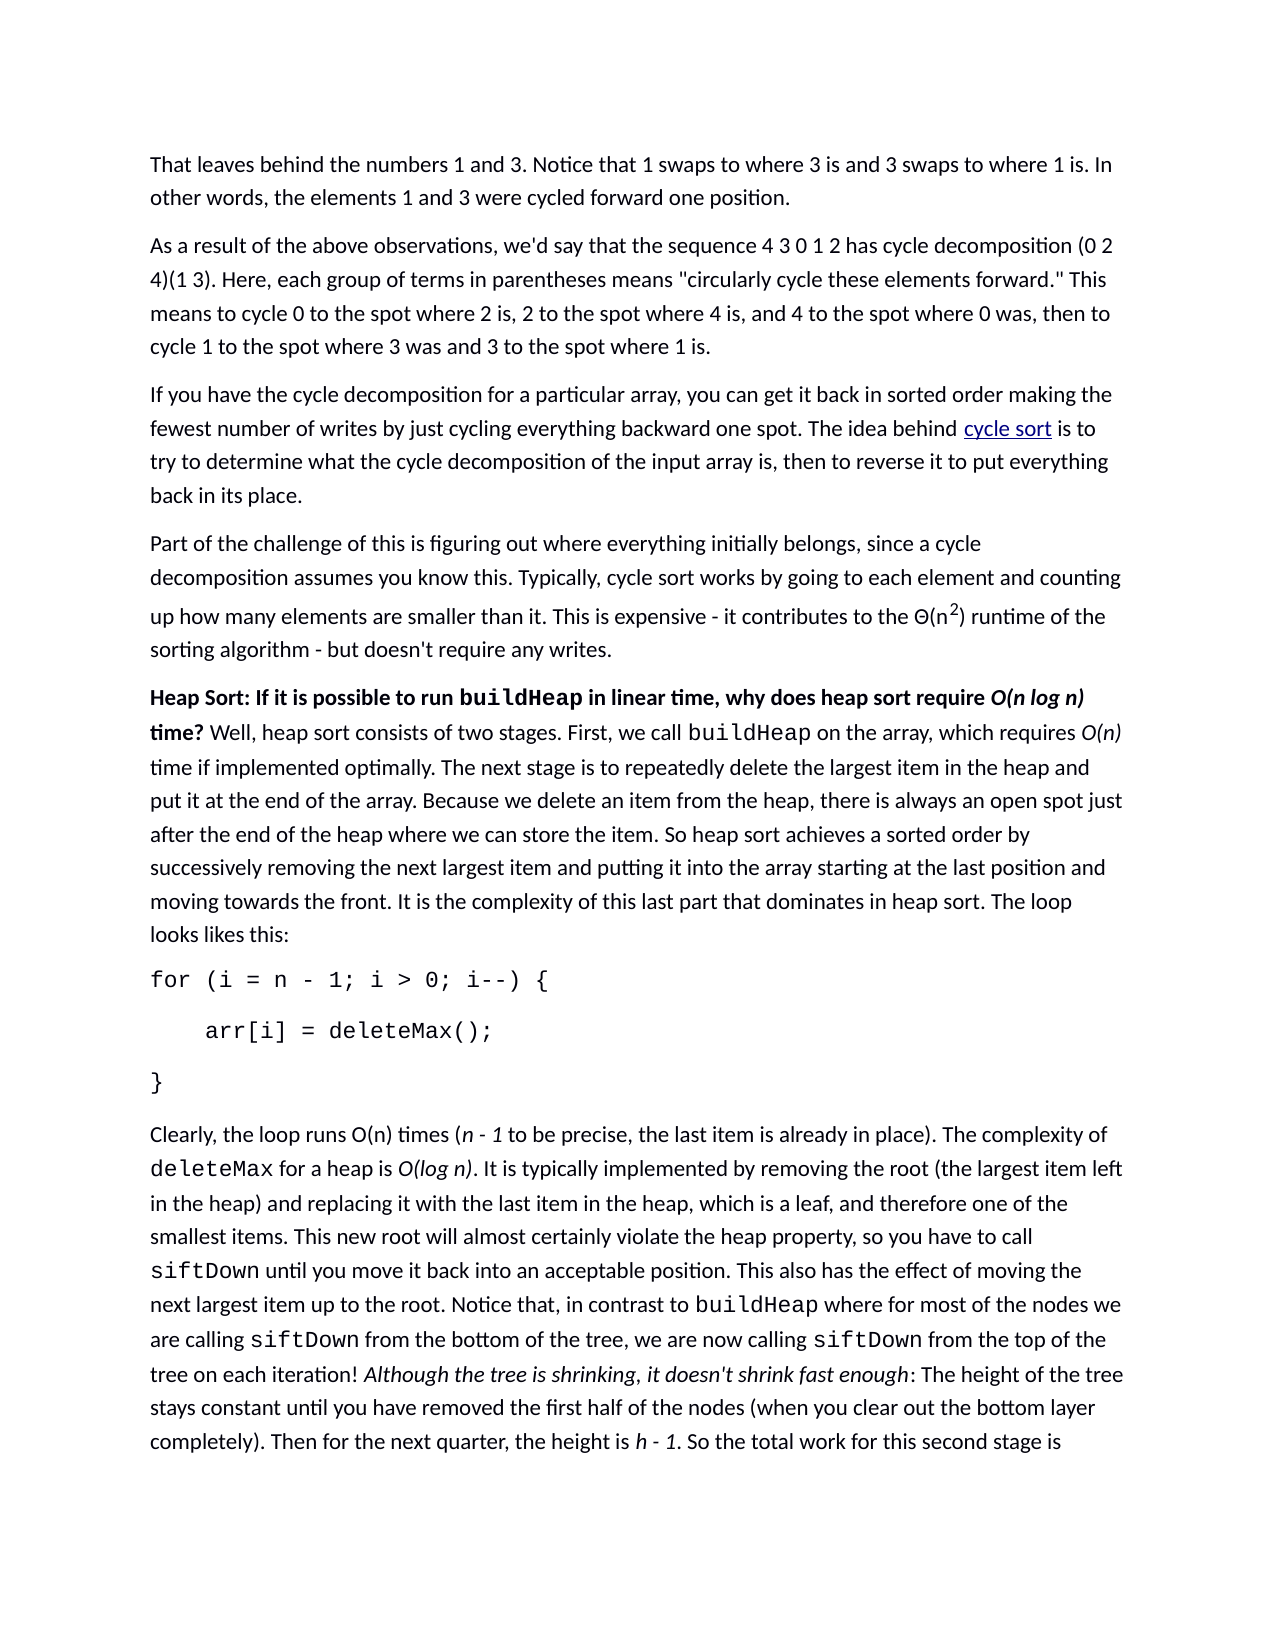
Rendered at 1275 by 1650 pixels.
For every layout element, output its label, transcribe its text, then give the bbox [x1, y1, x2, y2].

text arr[i] = deleteMax(); [150, 1019, 1125, 1045]
text Part of the challenge of this is figuring out where everything initially belongs, since a cycle decomposition assumes you know this. Typically, cycle sort works by going to each element and counting up how many elements are smaller than it. This is expensive - it contributes to the Θ(n2) runtime of the sorting algorithm - but doesn't require any writes. [150, 529, 1125, 663]
text If you have the cycle decomposition for a particular array, you can get it back in sorted order making the fewest number of writes by just cycling everything backward one spot. The idea behind cycle sort is to try to determine what the cycle decomposition of the input array is, then to reverse it to put everything back in its place. [150, 380, 1125, 509]
text Heap Sort: If it is possible to run buildHeap in linear time, why does heap sort require O(n log n) time? Well, heap sort consists of two stages. First, we call buildHeap on the array, which requires O(n) time if implemented optimally. The next stage is to repeatedly delete the largest item in the heap and put it at the end of the array. Because we delete an item from the heap, there is always an open spot just after the end of the heap where we can store the item. So heap sort achieves a sorted order by successively removing the next largest item and putting it into the array starting at the last position and moving towards the front. It is the complexity of this last part that dominates in heap sort. The loop looks likes this: [150, 683, 1125, 949]
text for (i = n - 1; i > 0; i--) { [150, 969, 1125, 995]
text Clearly, the loop runs O(n) times (n - 1 to be precise, the last item is already in place). The complexity of deleteMax for a heap is O(log n). It is typically implemented by removing the root (the largest item left in the heap) and replacing it with the last item in the heap, which is a leaf, and therefore one of the smallest items. This new root will almost certainly violate the heap property, so you have to call siftDown until you move it back into an acceptable position. This also has the effect of moving the next largest item up to the root. Notice that, in contrast to buildHeap where for most of the nodes we are calling siftDown from the bottom of the tree, we are now calling siftDown from the top of the tree on each iteration! Although the tree is shrinking, it doesn't shrink fast enough: The height of the tree stays constant until you have removed the first half of the nodes (when you clear out the bottom layer completely). Then for the next quarter, the height is h - 1. So the total work for this second stage is [150, 1121, 1125, 1455]
text As a result of the above observations, we'd say that the sequence 4 3 0 1 2 has cycle decomposition (0 2 4)(1 3). Here, each group of terms in parentheses means "circularly cycle these elements forward." This means to cycle 0 to the spot where 2 is, 2 to the spot where 4 is, and 4 to the spot where 0 was, then to cycle 1 to the spot where 3 was and 3 to the spot where 1 is. [150, 232, 1125, 360]
text That leaves behind the numbers 1 and 3. Notice that 1 swaps to where 3 is and 3 swaps to where 1 is. In other words, the elements 1 and 3 were cycled forward one position. [150, 150, 1125, 212]
text } [150, 1070, 1125, 1096]
